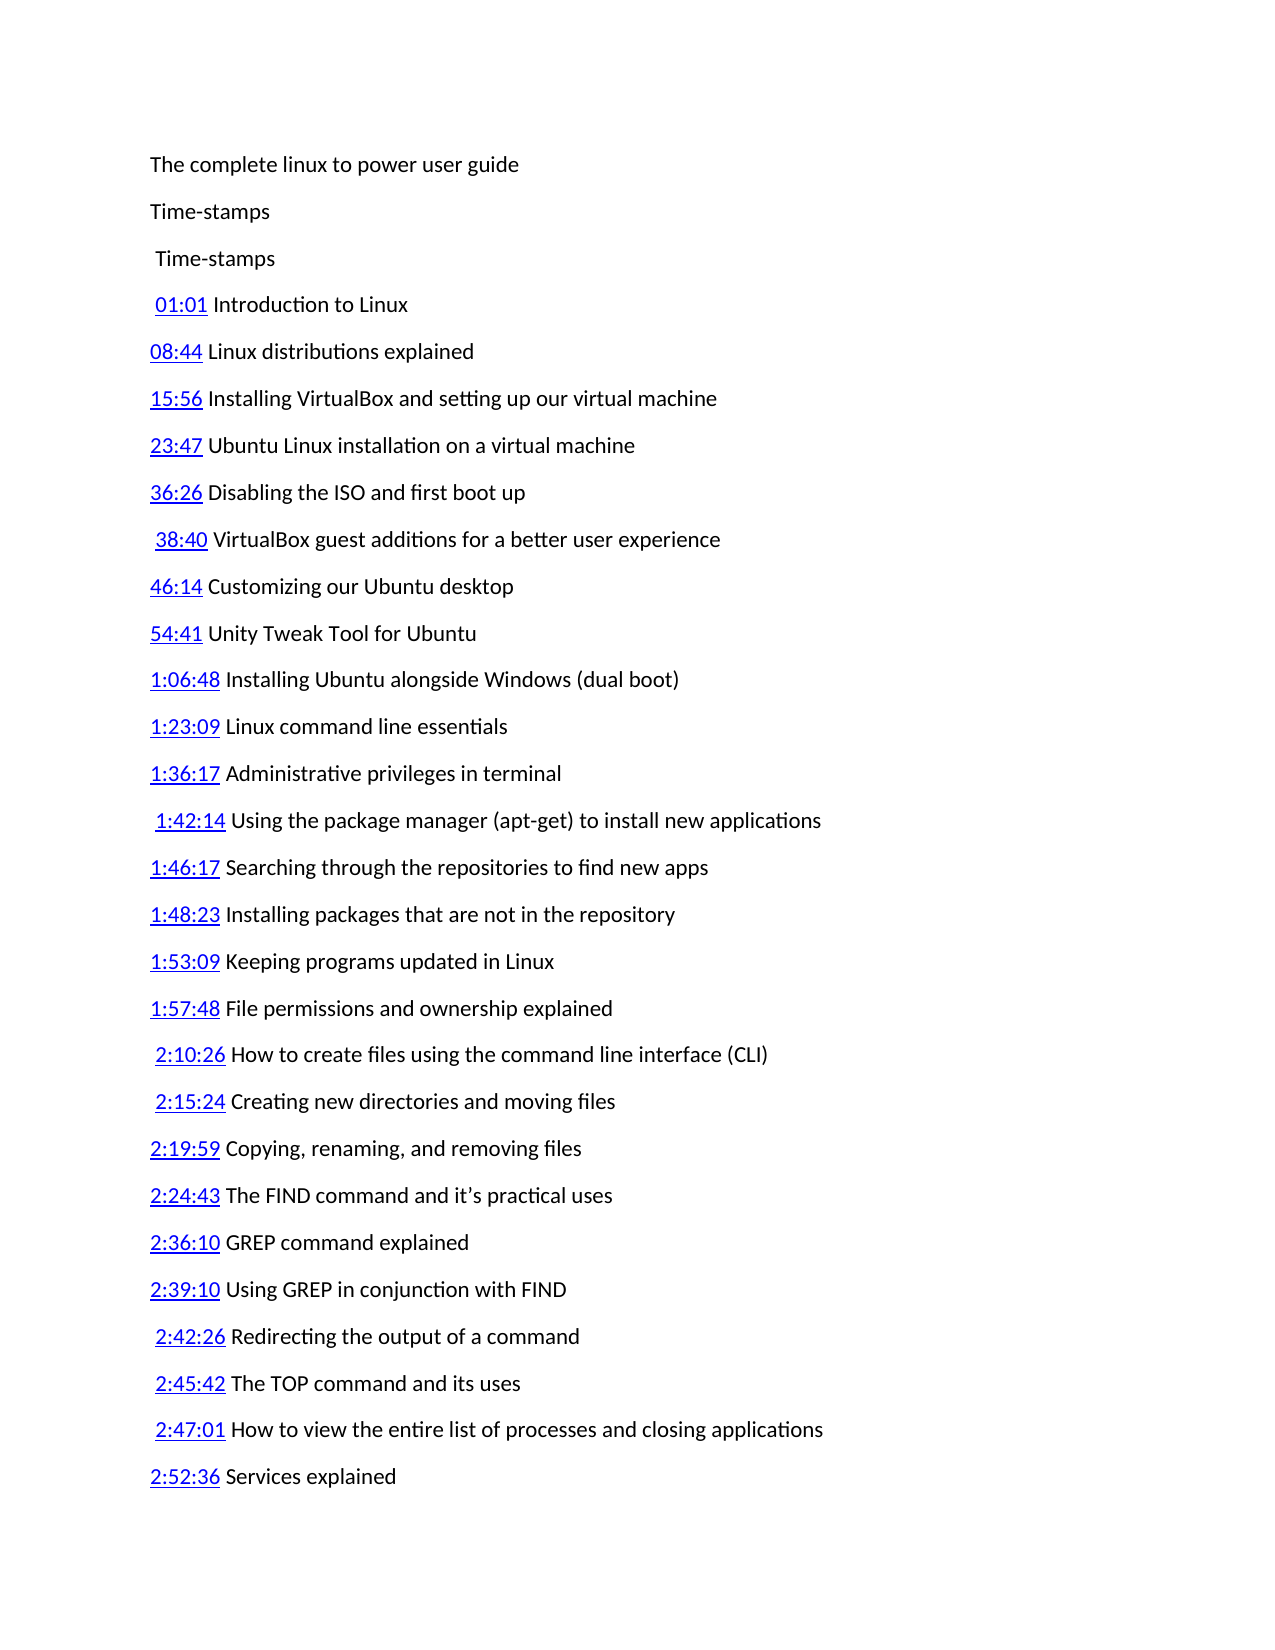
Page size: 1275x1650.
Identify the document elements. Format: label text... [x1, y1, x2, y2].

text 1:57:48 File permissions and ownership explained [150, 994, 1125, 1022]
text Time-stamps [150, 197, 1125, 225]
text 36:26 Disabling the ISO and first boot up [150, 478, 1125, 506]
text 01:01 Introduction to Linux [150, 291, 1125, 319]
text 2:47:01 How to view the entire list of processes and closing applications [150, 1416, 1125, 1444]
text 2:45:42 The TOP command and its uses [150, 1369, 1125, 1397]
text 2:39:10 Using GREP in conjunction with FIND [150, 1275, 1125, 1303]
text 1:46:17 Searching through the repositories to find new apps [150, 853, 1125, 881]
text 2:52:36 Services explained [150, 1462, 1125, 1491]
text 1:48:23 Installing packages that are not in the repository [150, 900, 1125, 928]
text 08:44 Linux distributions explained [150, 337, 1125, 366]
text 2:42:26 Redirecting the output of a command [150, 1322, 1125, 1350]
text 1:53:09 Keeping programs updated in Linux [150, 947, 1125, 975]
text 54:41 Unity Tweak Tool for Ubuntu [150, 619, 1125, 647]
text 1:36:17 Administrative privileges in terminal [150, 759, 1125, 787]
text 2:36:10 GREP command explained [150, 1228, 1125, 1256]
text 46:14 Customizing our Ubuntu desktop [150, 572, 1125, 600]
text 2:19:59 Copying, renaming, and removing files [150, 1134, 1125, 1162]
text 15:56 Installing VirtualBox and setting up our virtual machine [150, 384, 1125, 412]
text 23:47 Ubuntu Linux installation on a virtual machine [150, 431, 1125, 459]
text 1:06:48 Installing Ubuntu alongside Windows (dual boot) [150, 666, 1125, 694]
text 2:15:24 Creating new directories and moving files [150, 1087, 1125, 1116]
text The complete linux to power user guide [150, 150, 1125, 178]
text Time-stamps [150, 244, 1125, 272]
text 2:10:26 How to create files using the command line interface (CLI) [150, 1041, 1125, 1069]
text 38:40 VirtualBox guest additions for a better user experience [150, 525, 1125, 553]
text 2:24:43 The FIND command and it’s practical uses [150, 1181, 1125, 1209]
text 1:23:09 Linux command line essentials [150, 712, 1125, 741]
text 1:42:14 Using the package manager (apt-get) to install new applications [150, 806, 1125, 834]
